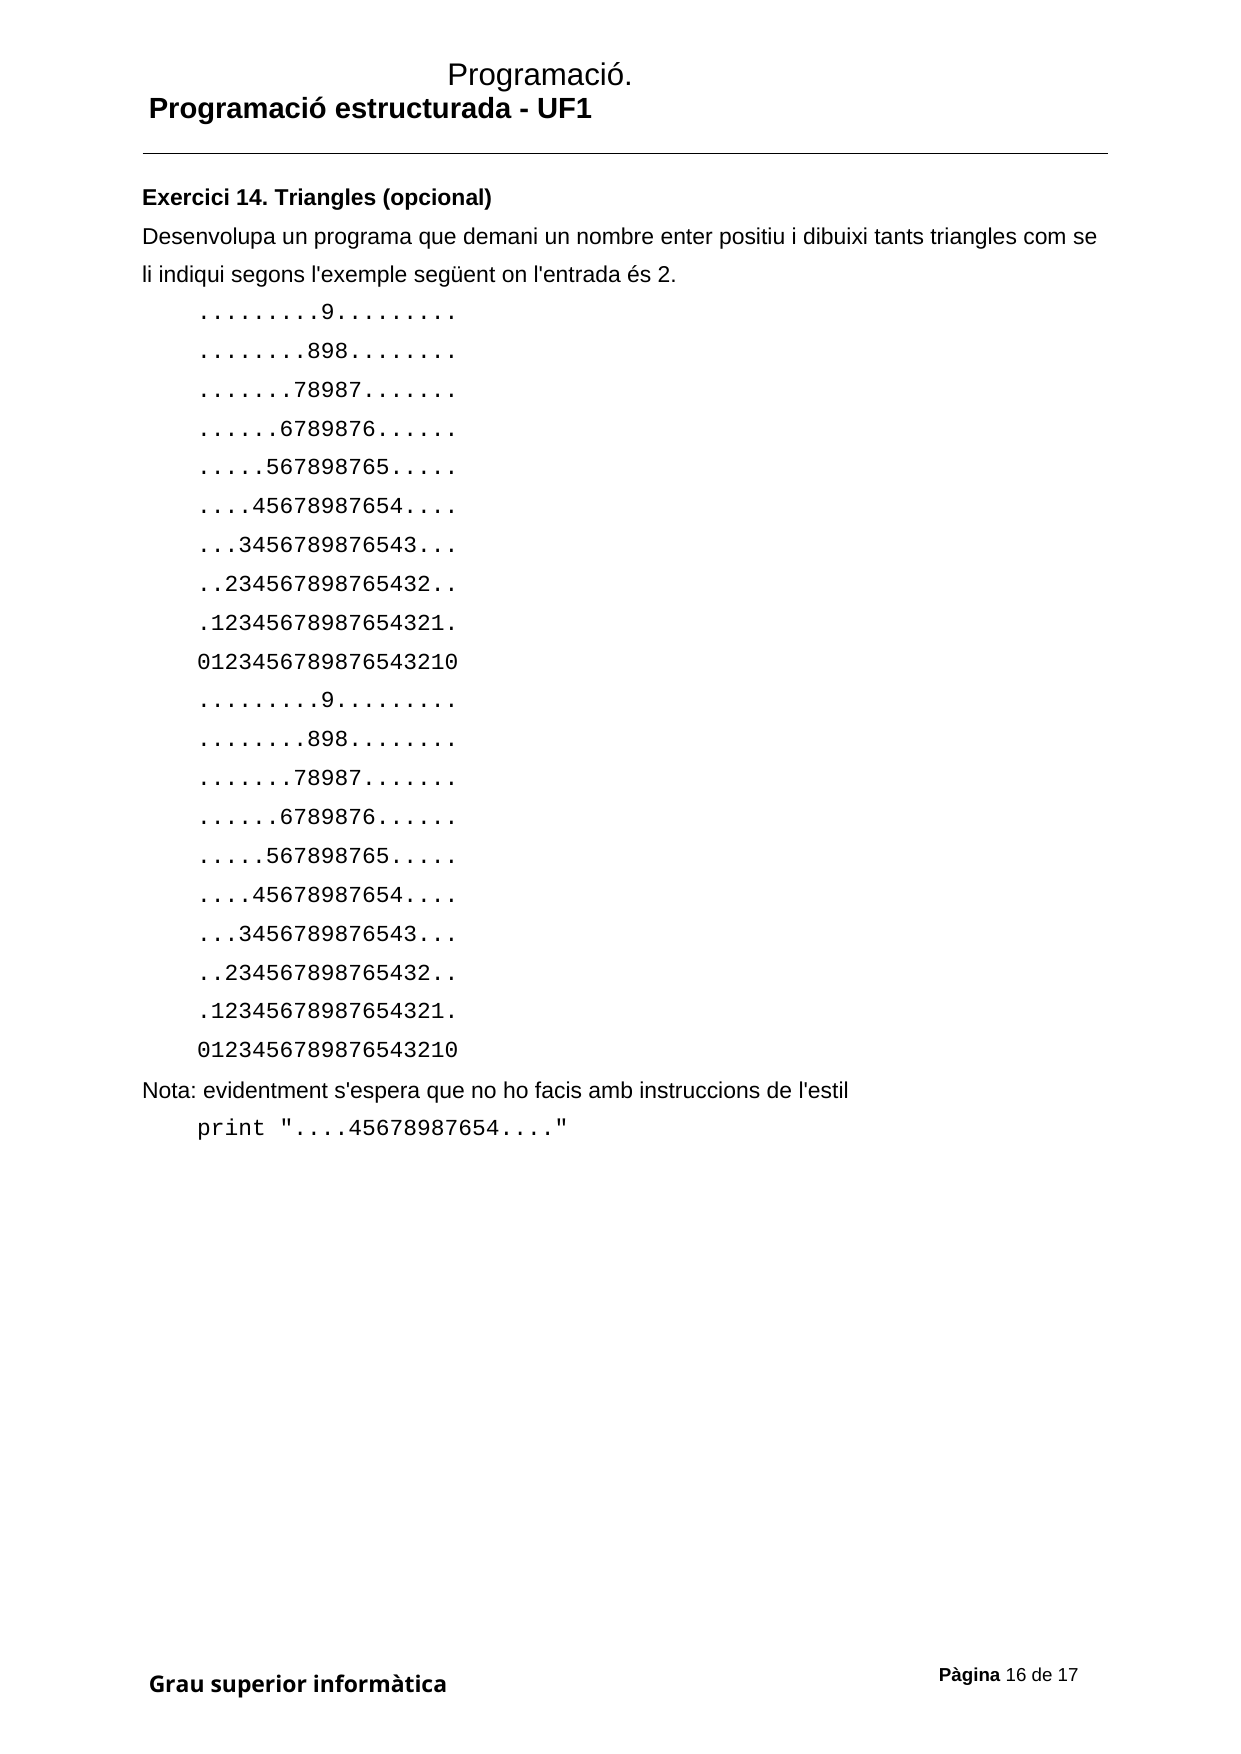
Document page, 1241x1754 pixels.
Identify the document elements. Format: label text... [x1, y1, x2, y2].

text .....567898765..... [142, 844, 1107, 870]
text ....45678987654.... [142, 494, 1107, 521]
text ........898........ [142, 339, 1107, 365]
text .......78987....... [142, 767, 1107, 792]
text .........9......... [142, 689, 1107, 715]
text ...3456789876543... [142, 922, 1107, 948]
text 0123456789876543210 [142, 650, 1107, 676]
text .........9......... [142, 300, 1107, 326]
text ..234567898765432.. [142, 572, 1107, 598]
text ......6789876...... [142, 805, 1107, 831]
text .....567898765..... [142, 456, 1107, 482]
text .12345678987654321. [142, 1000, 1107, 1026]
text 0123456789876543210 [142, 1038, 1107, 1064]
text ..234567898765432.. [142, 961, 1107, 987]
text ....45678987654.... [142, 883, 1107, 909]
text Desenvolupa un programa que demani un nombre enter positiu i dibuixi tants triangles com se li indiqui segons l'exemple següent on l'entrada és 2. [142, 223, 1107, 287]
text Nota: evidentment s'espera que no ho facis amb instruccions de l'estil [142, 1077, 1107, 1103]
text ........898........ [142, 728, 1107, 754]
text Exercici 14. Triangles (opcional) [142, 185, 1107, 211]
text ...3456789876543... [142, 533, 1107, 559]
text .12345678987654321. [142, 611, 1107, 637]
text print "....45678987654...." [142, 1116, 1107, 1142]
text ......6789876...... [142, 417, 1107, 443]
text .......78987....... [142, 378, 1107, 404]
